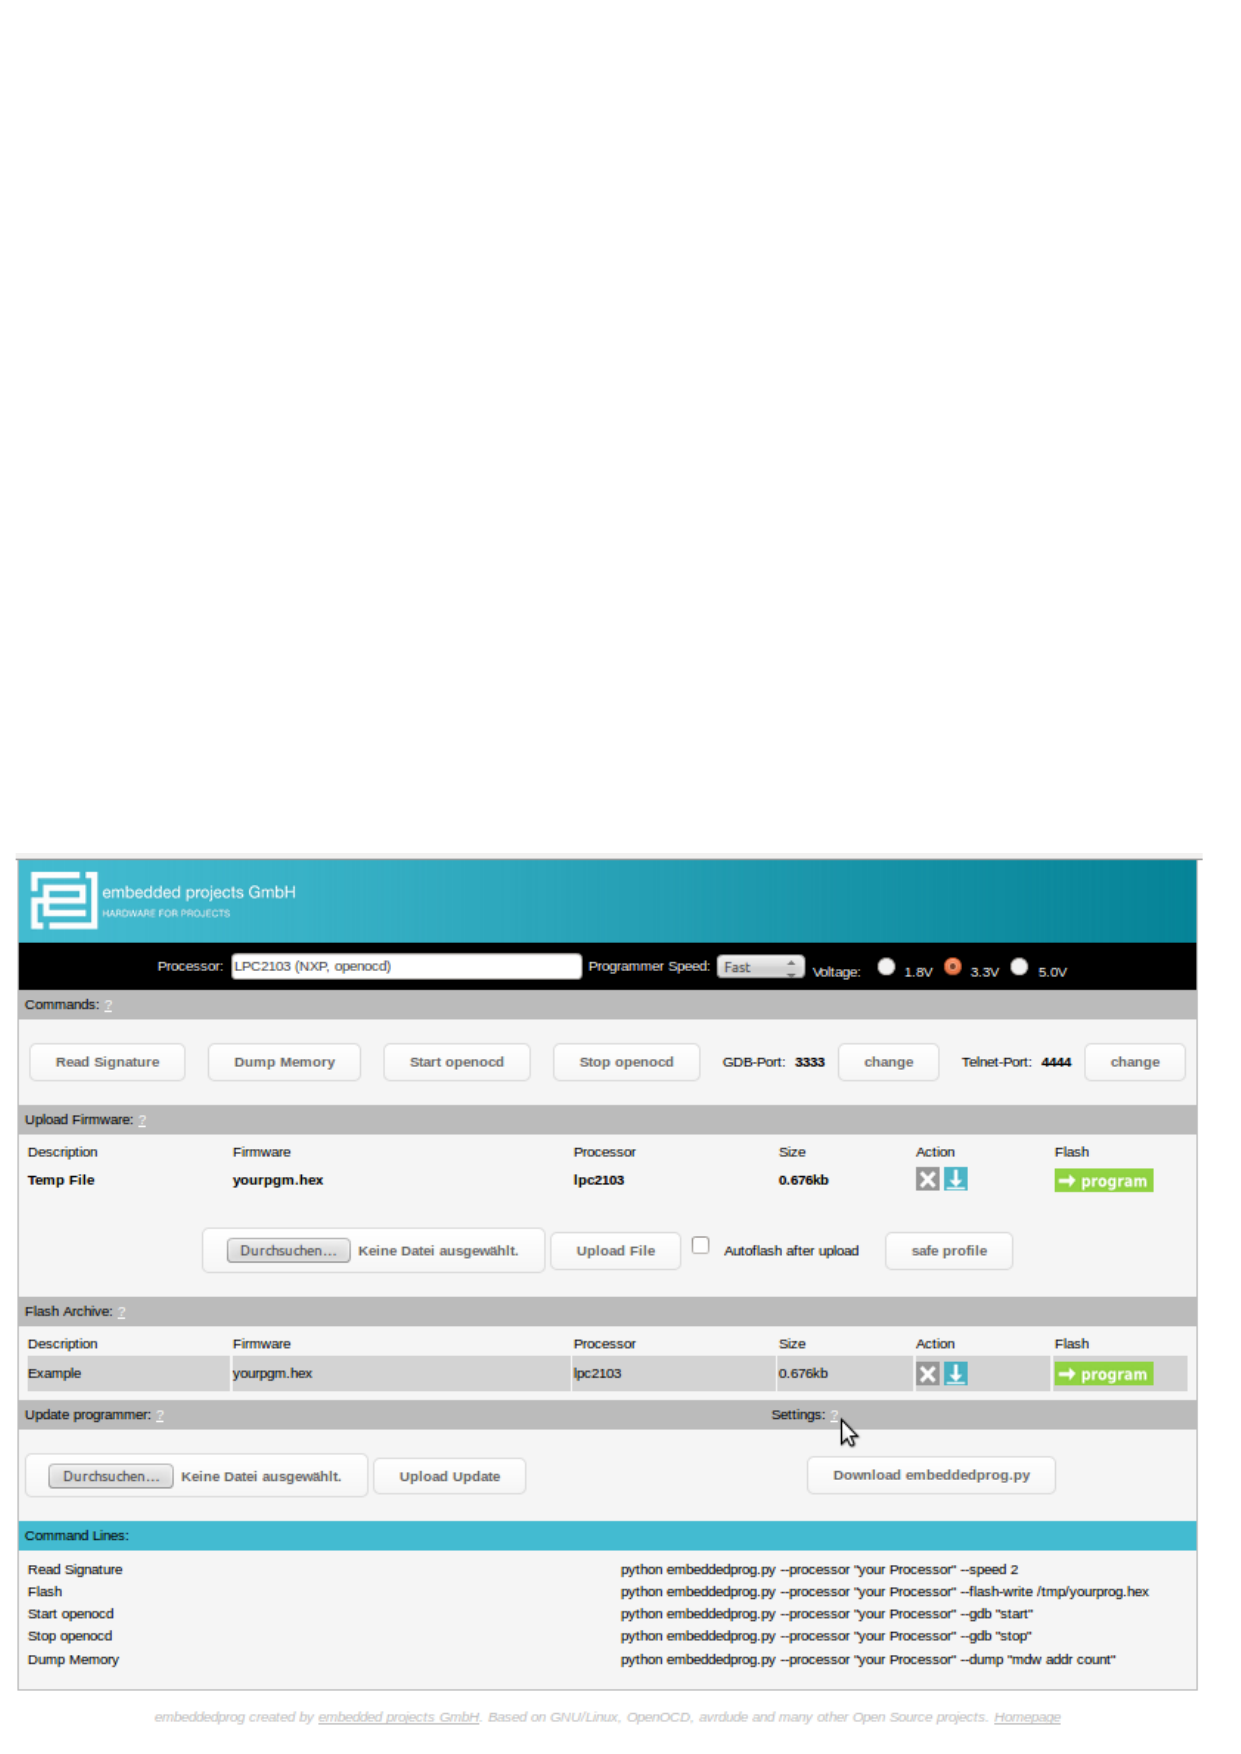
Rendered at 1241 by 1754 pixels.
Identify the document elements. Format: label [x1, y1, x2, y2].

picture [15, 853, 1203, 1754]
